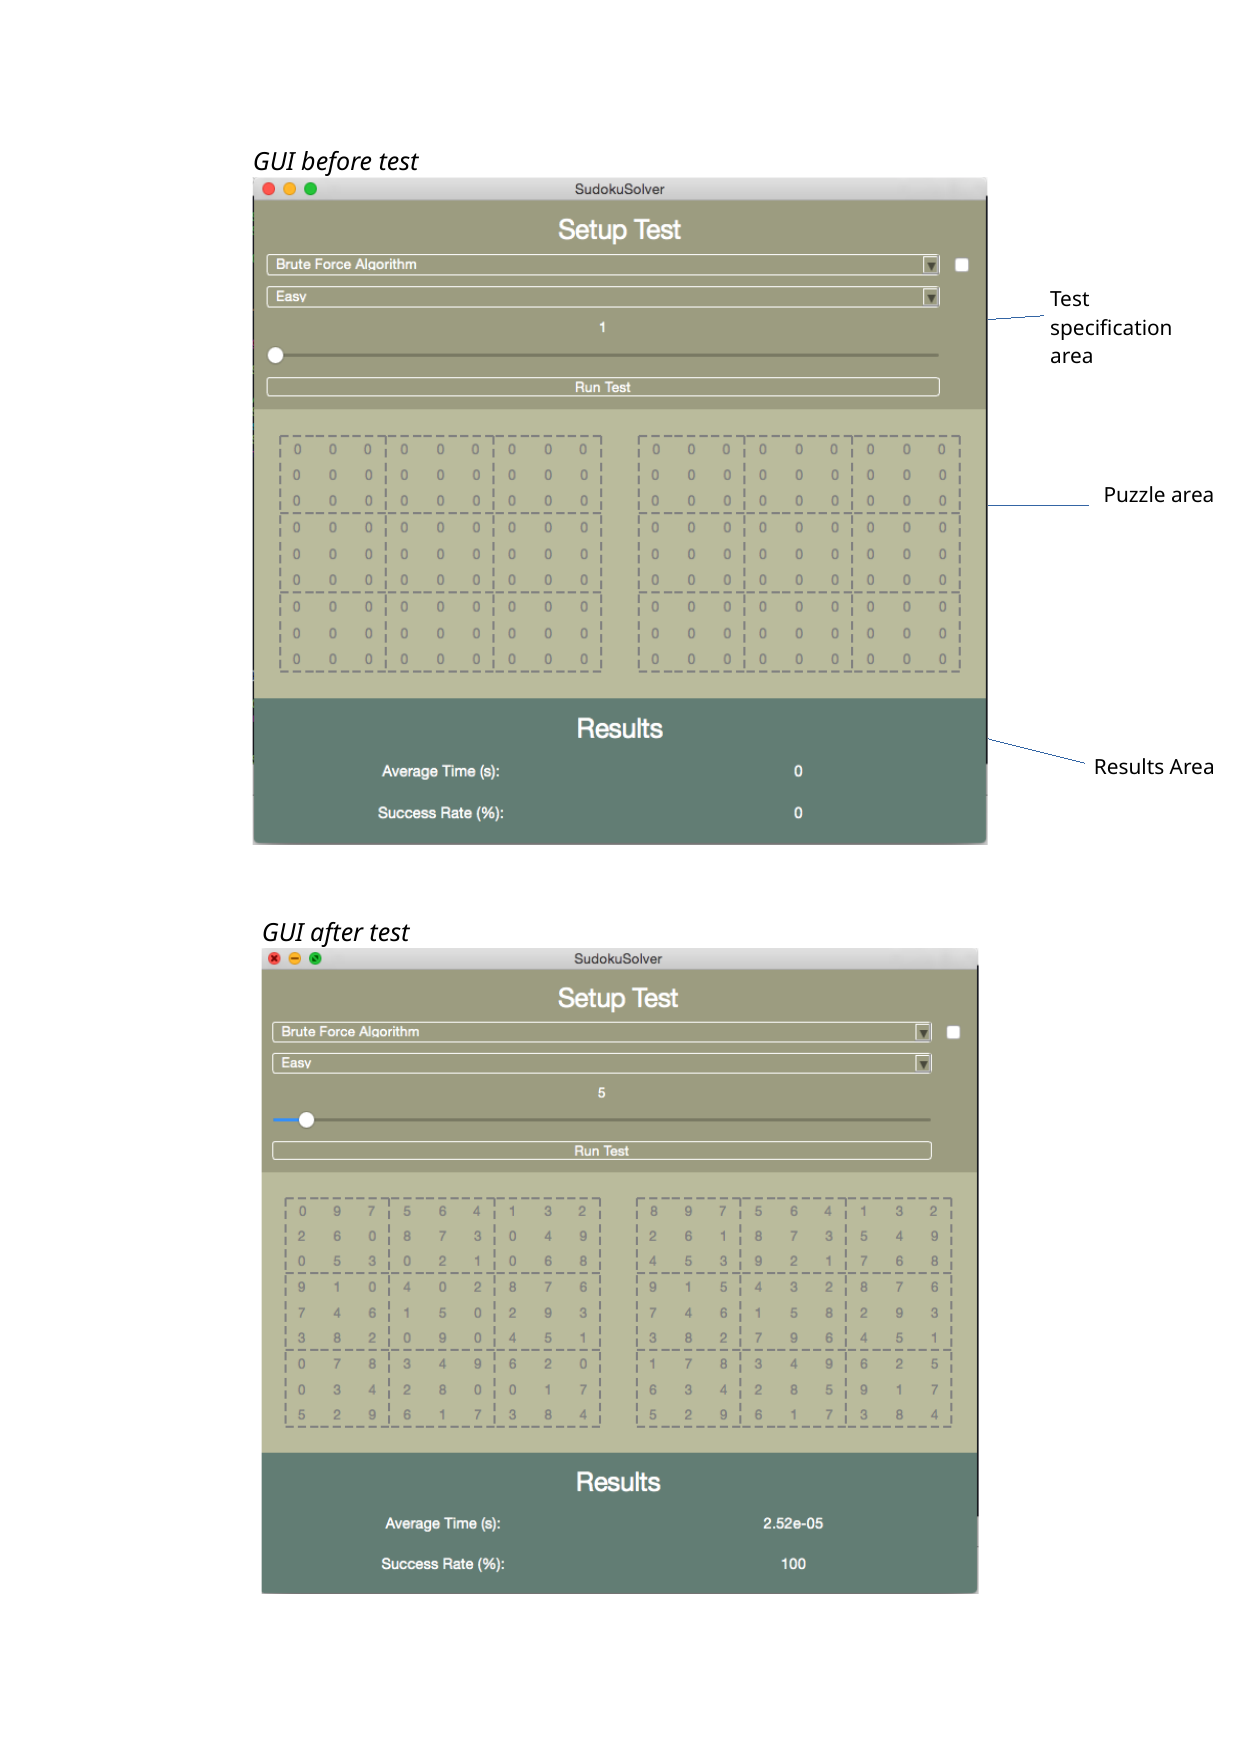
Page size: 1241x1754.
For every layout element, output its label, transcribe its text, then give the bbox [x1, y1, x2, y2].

picture [261, 948, 979, 1594]
text GUI after test [262, 914, 978, 948]
text GUI before test [253, 143, 988, 177]
text GUI after test [262, 902, 978, 914]
picture [252, 177, 988, 845]
